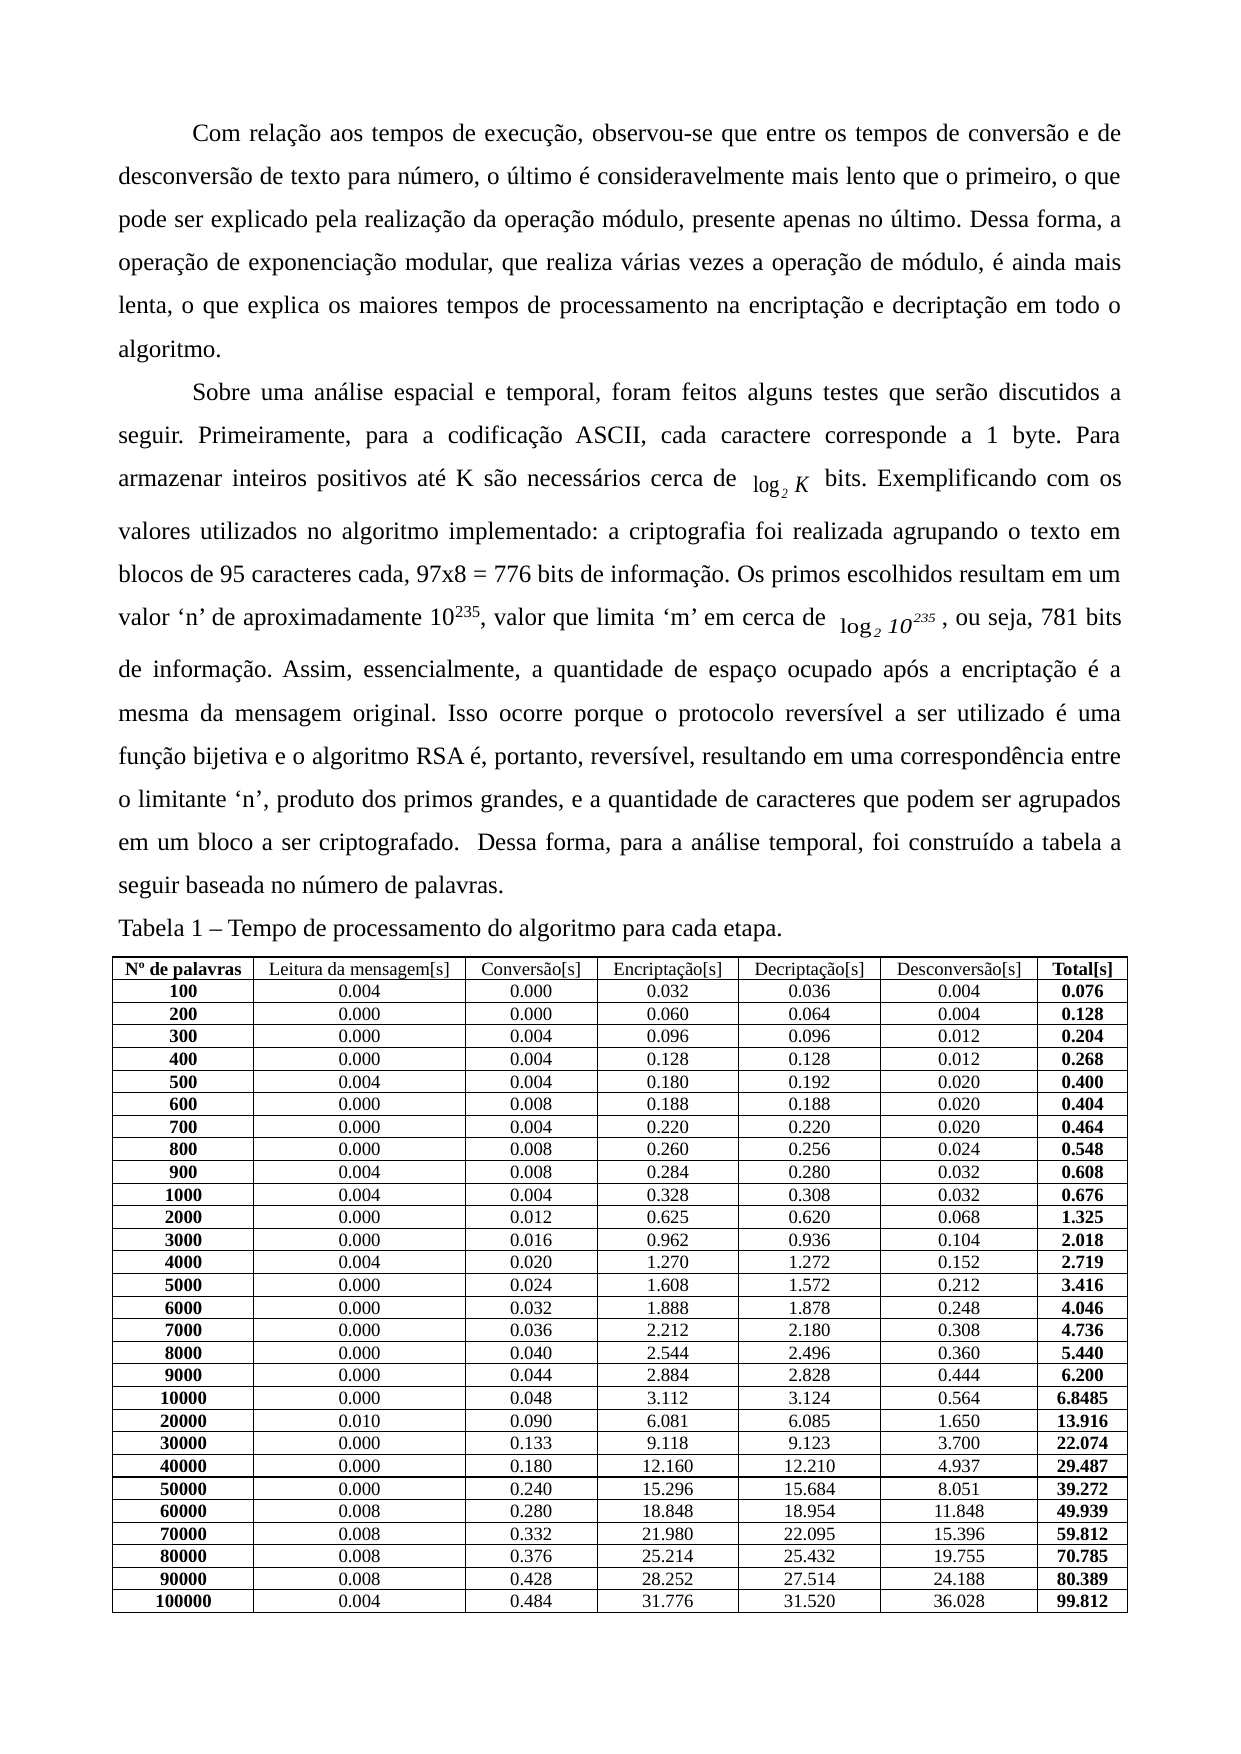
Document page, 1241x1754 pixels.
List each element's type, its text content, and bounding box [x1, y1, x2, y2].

table_cell 0.068 [881, 1206, 1037, 1228]
table_cell 0.280 [466, 1500, 597, 1522]
table_cell 0.004 [466, 1071, 597, 1092]
text Sobre uma análise espacial e temporal, foram feitos alguns testes que serão discutidos a seguir. Primeiramente, para a codificação ASCII, cada caractere corresponde a 1 byte. Para armazenar inteiros positivos até K são necessários cerca de bits. Exemplificando com os valores utilizados no algoritmo implementado: a criptografia foi realizada agrupando o texto em blocos de 95 caracteres cada, 97x8 = 776 bits de informação. Os primos escolhidos resultam em um valor ‘n’ de aproximadamente 10235, valor que limita ‘m’ em cerca de , ou seja, 781 bits de informação. Assim, essencialmente, a quantidade de espaço ocupado após a encriptação é a mesma da mensagem original. Isso ocorre porque o protocolo reversível a ser utilizado é uma função bijetiva e o algoritmo RSA é, portanto, reversível, resultando em uma correspondência entre o limitante ‘n’, produto dos primos grandes, e a quantidade de caracteres que podem ser agrupados em um bloco a ser criptografado. Dessa forma, para a análise temporal, foi construído a tabela a seguir baseada no número de palavras. [118, 377, 1122, 899]
table_cell 0.444 [881, 1364, 1037, 1386]
table_cell 0.000 [254, 1206, 465, 1228]
table_cell 0.620 [739, 1206, 880, 1228]
table_cell 0.004 [466, 1025, 597, 1047]
table_cell 80.389 [1038, 1568, 1127, 1589]
table_cell 0.000 [254, 1342, 465, 1363]
table_cell 0.032 [466, 1297, 597, 1318]
table_cell 0.192 [739, 1071, 880, 1092]
table_cell 0.004 [254, 1071, 465, 1092]
table_cell 2.884 [598, 1364, 738, 1386]
table_header Desconversão[s] [881, 958, 1037, 979]
table_cell 2.828 [739, 1364, 880, 1386]
table_cell 0.548 [1038, 1138, 1127, 1160]
table_cell 0.064 [739, 1003, 880, 1024]
table_cell 0.104 [881, 1229, 1037, 1250]
table_cell 600 [113, 1093, 253, 1115]
table_cell 0.012 [881, 1025, 1037, 1047]
table_cell 0.004 [881, 980, 1037, 1002]
table_cell 0.004 [254, 1251, 465, 1273]
table_cell 0.180 [598, 1071, 738, 1092]
table_cell 900 [113, 1161, 253, 1182]
table_cell 0.000 [254, 1003, 465, 1024]
table_cell 0.328 [598, 1184, 738, 1205]
table_cell 0.676 [1038, 1184, 1127, 1205]
table_cell 21.980 [598, 1523, 738, 1544]
table_cell 1000 [113, 1184, 253, 1205]
table_cell 0.024 [466, 1274, 597, 1296]
table_cell 31.520 [739, 1590, 880, 1612]
table_cell 0.188 [739, 1093, 880, 1115]
table_cell 0.000 [254, 1297, 465, 1318]
table_cell 59.812 [1038, 1523, 1127, 1544]
table_cell 0.000 [254, 1048, 465, 1069]
table_cell 22.074 [1038, 1432, 1127, 1454]
table_cell 5.440 [1038, 1342, 1127, 1363]
table_cell 0.004 [466, 1116, 597, 1137]
table_cell 4.937 [881, 1455, 1037, 1476]
table_cell 0.000 [254, 1478, 465, 1499]
table_cell 40000 [113, 1455, 253, 1476]
table_cell 0.936 [739, 1229, 880, 1250]
table_cell 1.650 [881, 1410, 1037, 1431]
table_cell 70000 [113, 1523, 253, 1544]
table_cell 0.000 [254, 1093, 465, 1115]
table_cell 0.133 [466, 1432, 597, 1454]
table_header Total[s] [1038, 958, 1127, 979]
table_header Decriptação[s] [739, 958, 880, 979]
table_cell 0.096 [739, 1025, 880, 1047]
table_cell 0.000 [254, 1138, 465, 1160]
table_cell 400 [113, 1048, 253, 1069]
table_cell 25.432 [739, 1545, 880, 1567]
table_cell 1.325 [1038, 1206, 1127, 1228]
table_cell 0.004 [254, 1184, 465, 1205]
table_cell 0.004 [881, 1003, 1037, 1024]
table_cell 0.248 [881, 1297, 1037, 1318]
table_cell 0.048 [466, 1387, 597, 1408]
table_cell 0.016 [466, 1229, 597, 1250]
table_cell 0.464 [1038, 1116, 1127, 1137]
table_cell 0.008 [254, 1500, 465, 1522]
table_cell 0.020 [881, 1116, 1037, 1137]
table_cell 6.081 [598, 1410, 738, 1431]
table_cell 0.308 [881, 1319, 1037, 1341]
table_cell 10000 [113, 1387, 253, 1408]
table_cell 6.8485 [1038, 1387, 1127, 1408]
table_cell 0.608 [1038, 1161, 1127, 1182]
table_cell 15.296 [598, 1478, 738, 1499]
table_cell 0.000 [254, 1364, 465, 1386]
table_cell 0.060 [598, 1003, 738, 1024]
table_cell 2.496 [739, 1342, 880, 1363]
table_cell 0.008 [254, 1568, 465, 1589]
table_cell 13.916 [1038, 1410, 1127, 1431]
table_cell 18.848 [598, 1500, 738, 1522]
table_cell 80000 [113, 1545, 253, 1567]
table_cell 1.888 [598, 1297, 738, 1318]
table_cell 0.152 [881, 1251, 1037, 1273]
table_cell 2.212 [598, 1319, 738, 1341]
table_cell 0.032 [881, 1184, 1037, 1205]
table_cell 28.252 [598, 1568, 738, 1589]
table_cell 0.000 [466, 980, 597, 1002]
table_cell 0.128 [598, 1048, 738, 1069]
table_cell 0.036 [739, 980, 880, 1002]
table_cell 6.085 [739, 1410, 880, 1431]
table_cell 0.625 [598, 1206, 738, 1228]
table_cell 3.700 [881, 1432, 1037, 1454]
table_cell 1.272 [739, 1251, 880, 1273]
table_cell 0.204 [1038, 1025, 1127, 1047]
table_cell 30000 [113, 1432, 253, 1454]
table_cell 0.004 [254, 1590, 465, 1612]
table_cell 5000 [113, 1274, 253, 1296]
table_cell 0.004 [466, 1184, 597, 1205]
table_cell 19.755 [881, 1545, 1037, 1567]
table_cell 800 [113, 1138, 253, 1160]
table_cell 0.000 [254, 1025, 465, 1047]
table_cell 3.112 [598, 1387, 738, 1408]
table_cell 25.214 [598, 1545, 738, 1567]
table_cell 60000 [113, 1500, 253, 1522]
table_cell 39.272 [1038, 1478, 1127, 1499]
table_cell 2.544 [598, 1342, 738, 1363]
table_cell 1.572 [739, 1274, 880, 1296]
table_cell 3.124 [739, 1387, 880, 1408]
table_cell 0.260 [598, 1138, 738, 1160]
table_cell 6.200 [1038, 1364, 1127, 1386]
table_cell 11.848 [881, 1500, 1037, 1522]
table_cell 0.008 [466, 1161, 597, 1182]
table_cell 27.514 [739, 1568, 880, 1589]
table_cell 2.180 [739, 1319, 880, 1341]
table_cell 0.428 [466, 1568, 597, 1589]
table_cell 3.416 [1038, 1274, 1127, 1296]
table_cell 0.000 [254, 1116, 465, 1137]
table_cell 0.000 [254, 1274, 465, 1296]
table_cell 22.095 [739, 1523, 880, 1544]
table_cell 0.000 [254, 1432, 465, 1454]
table_cell 0.400 [1038, 1071, 1127, 1092]
table_cell 2.018 [1038, 1229, 1127, 1250]
table_cell 0.564 [881, 1387, 1037, 1408]
table_header Encriptação[s] [598, 958, 738, 979]
table_cell 2000 [113, 1206, 253, 1228]
table_cell 9.118 [598, 1432, 738, 1454]
table_cell 0.360 [881, 1342, 1037, 1363]
table_cell 0.012 [466, 1206, 597, 1228]
table_cell 50000 [113, 1478, 253, 1499]
table_cell 0.008 [466, 1138, 597, 1160]
table_cell 0.090 [466, 1410, 597, 1431]
table_cell 4000 [113, 1251, 253, 1273]
table_cell 700 [113, 1116, 253, 1137]
table_cell 18.954 [739, 1500, 880, 1522]
table_cell 4.046 [1038, 1297, 1127, 1318]
table_cell 0.000 [466, 1003, 597, 1024]
table_cell 0.004 [466, 1048, 597, 1069]
table_cell 9000 [113, 1364, 253, 1386]
table_cell 0.284 [598, 1161, 738, 1182]
table_cell 0.040 [466, 1342, 597, 1363]
table_cell 15.396 [881, 1523, 1037, 1544]
table_header Nº de palavras [113, 958, 253, 979]
table_cell 2.719 [1038, 1251, 1127, 1273]
table_cell 100 [113, 980, 253, 1002]
table_cell 0.036 [466, 1319, 597, 1341]
table_cell 0.280 [739, 1161, 880, 1182]
table_cell 0.268 [1038, 1048, 1127, 1069]
table_cell 0.008 [466, 1093, 597, 1115]
table_cell 24.188 [881, 1568, 1037, 1589]
table_cell 31.776 [598, 1590, 738, 1612]
table_cell 0.008 [254, 1545, 465, 1567]
table_cell 0.032 [881, 1161, 1037, 1182]
table_cell 3000 [113, 1229, 253, 1250]
table_cell 20000 [113, 1410, 253, 1431]
table_cell 0.096 [598, 1025, 738, 1047]
table_cell 29.487 [1038, 1455, 1127, 1476]
table_cell 0.010 [254, 1410, 465, 1431]
table_cell 0.076 [1038, 980, 1127, 1002]
table_cell 0.012 [881, 1048, 1037, 1069]
table_cell 0.220 [598, 1116, 738, 1137]
table_cell 0.256 [739, 1138, 880, 1160]
table_cell 0.000 [254, 1319, 465, 1341]
table_header Conversão[s] [466, 958, 597, 979]
table_cell 6000 [113, 1297, 253, 1318]
table_cell 0.180 [466, 1455, 597, 1476]
table_cell 0.020 [881, 1071, 1037, 1092]
table_cell 0.044 [466, 1364, 597, 1386]
table_cell 0.128 [739, 1048, 880, 1069]
table_cell 0.484 [466, 1590, 597, 1612]
table_cell 1.270 [598, 1251, 738, 1273]
table_cell 500 [113, 1071, 253, 1092]
table_cell 1.878 [739, 1297, 880, 1318]
table_cell 0.376 [466, 1545, 597, 1567]
table_cell 1.608 [598, 1274, 738, 1296]
table_cell 9.123 [739, 1432, 880, 1454]
table_cell 8.051 [881, 1478, 1037, 1499]
table_cell 0.004 [254, 1161, 465, 1182]
table_cell 0.008 [254, 1523, 465, 1544]
table_header Leitura da mensagem[s] [254, 958, 465, 979]
table_cell 300 [113, 1025, 253, 1047]
table_cell 0.000 [254, 1229, 465, 1250]
table_cell 0.308 [739, 1184, 880, 1205]
table_cell 100000 [113, 1590, 253, 1612]
table_cell 8000 [113, 1342, 253, 1363]
table_cell 90000 [113, 1568, 253, 1589]
table_cell 49.939 [1038, 1500, 1127, 1522]
table_cell 0.000 [254, 1387, 465, 1408]
table_cell 99.812 [1038, 1590, 1127, 1612]
table_cell 0.962 [598, 1229, 738, 1250]
table_cell 0.128 [1038, 1003, 1127, 1024]
table_cell 7000 [113, 1319, 253, 1341]
text Tabela 1 – Tempo de processamento do algoritmo para cada etapa. [118, 913, 1122, 942]
table_cell 0.032 [598, 980, 738, 1002]
table_cell 0.020 [881, 1093, 1037, 1115]
table_cell 4.736 [1038, 1319, 1127, 1341]
table_cell 0.240 [466, 1478, 597, 1499]
table_cell 0.332 [466, 1523, 597, 1544]
table_cell 70.785 [1038, 1545, 1127, 1567]
table_cell 0.024 [881, 1138, 1037, 1160]
table_cell 200 [113, 1003, 253, 1024]
table_cell 0.004 [254, 980, 465, 1002]
table_cell 12.160 [598, 1455, 738, 1476]
table_cell 0.212 [881, 1274, 1037, 1296]
table_cell 15.684 [739, 1478, 880, 1499]
table_cell 12.210 [739, 1455, 880, 1476]
table_cell 0.220 [739, 1116, 880, 1137]
text Com relação aos tempos de execução, observou-se que entre os tempos de conversão e de desconversão de texto para número, o último é consideravelmente mais lento que o primeiro, o que pode ser explicado pela realização da operação módulo, presente apenas no último. Dessa forma, a operação de exponenciação modular, que realiza várias vezes a operação de módulo, é ainda mais lenta, o que explica os maiores tempos de processamento na encriptação e decriptação em todo o algoritmo. [118, 118, 1122, 362]
table_cell 0.404 [1038, 1093, 1127, 1115]
table_cell 36.028 [881, 1590, 1037, 1612]
table_cell 0.020 [466, 1251, 597, 1273]
table_cell 0.188 [598, 1093, 738, 1115]
table_cell 0.000 [254, 1455, 465, 1476]
